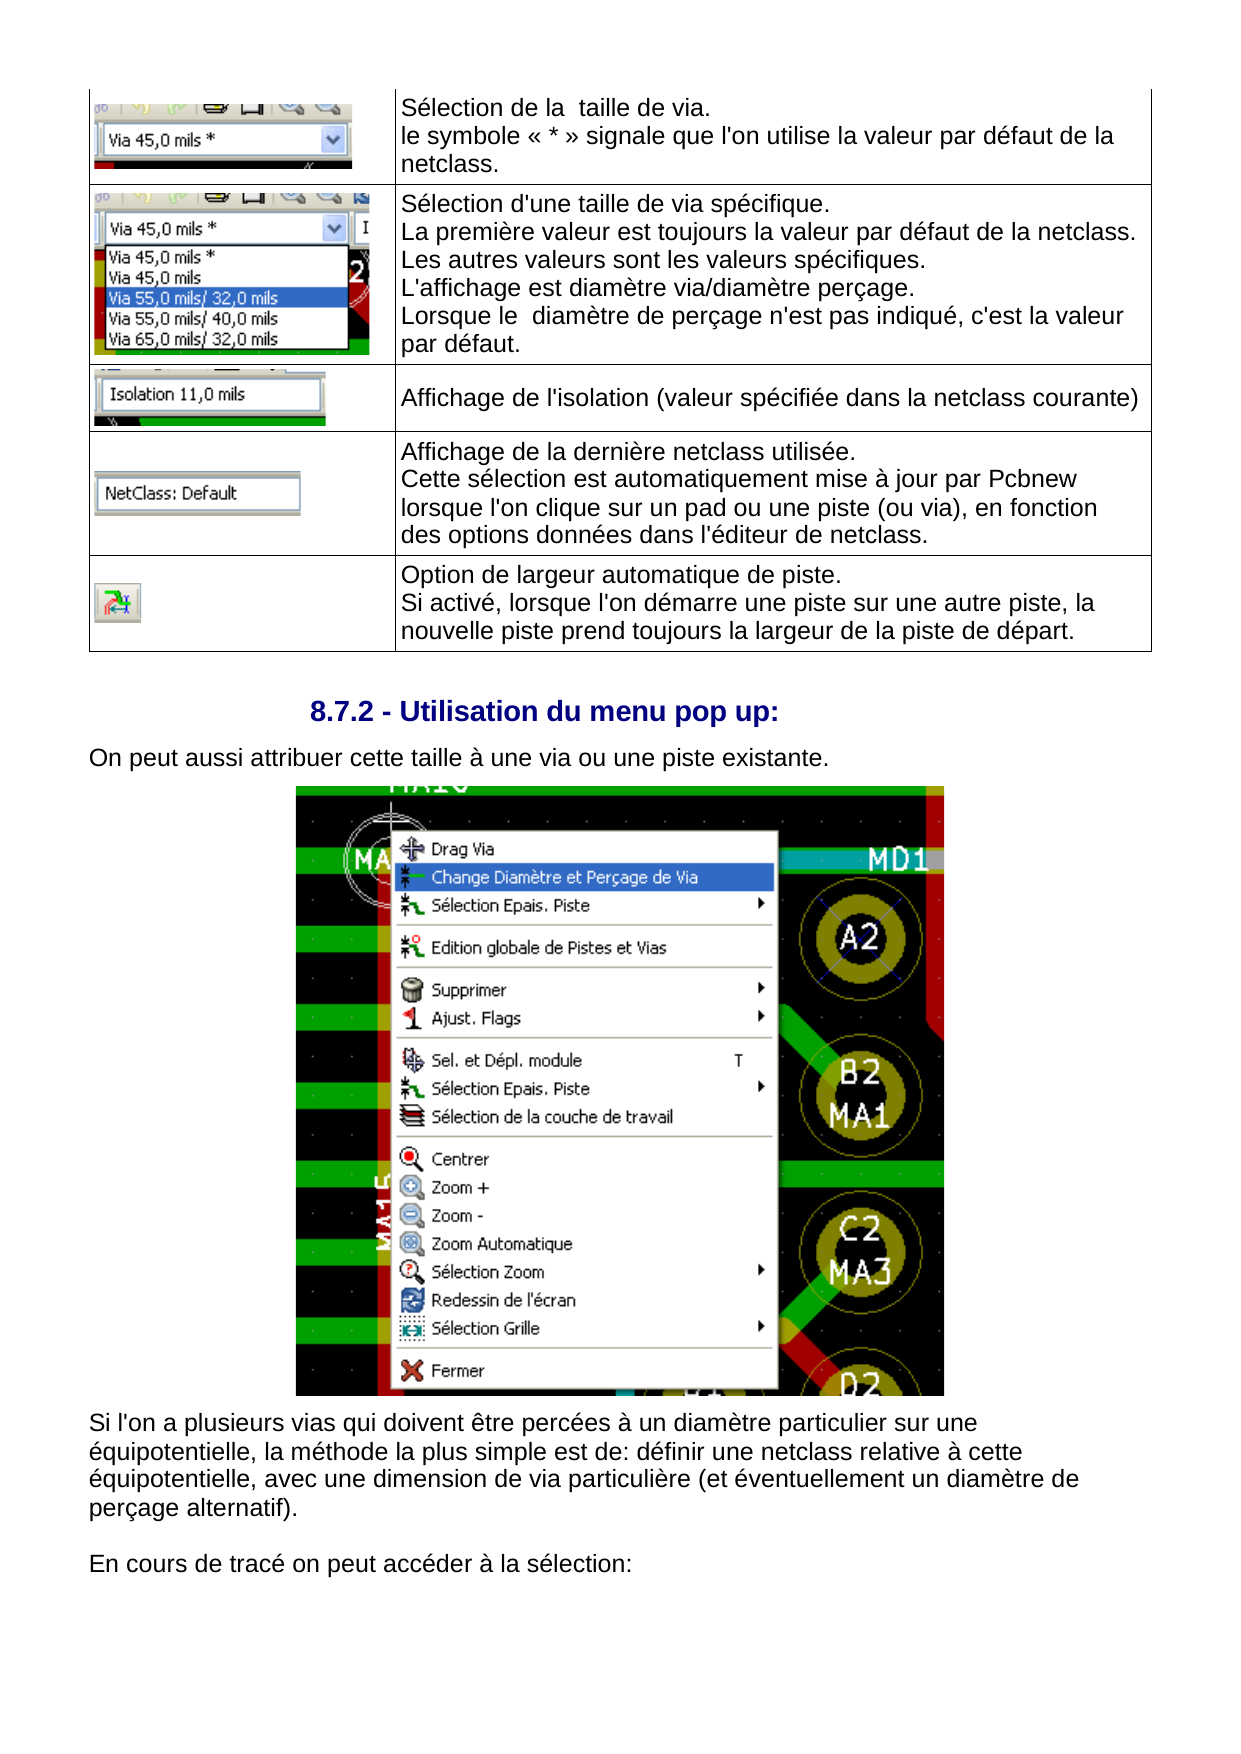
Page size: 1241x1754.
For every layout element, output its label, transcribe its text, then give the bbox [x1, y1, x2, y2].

table_cell Sélection d'une taille de via spécifique. La première valeur est toujours la valeur par défaut de la netclass. Les autres valeurs sont les valeurs spécifiques. L'affichage est diamètre via/diamètre perçage. Lorsque le diamètre de perçage n'est pas indiqué, c'est la valeur par défaut. [396, 185, 1151, 364]
picture [94, 471, 301, 516]
picture [94, 583, 142, 623]
picture [94, 369, 326, 426]
text En cours de tracé on peut accéder à la sélection: [88, 1549, 1152, 1577]
table_cell Sélection de la taille de via. le symbole « * » signale que l'on utilise la valeur par défaut de la netclass. [396, 89, 1151, 184]
picture [94, 193, 370, 355]
subtitle Utilisation du menu pop up: [236, 695, 1152, 728]
table_cell [90, 432, 395, 555]
table_cell [90, 185, 395, 364]
table_cell [90, 89, 395, 184]
table_cell [90, 556, 395, 651]
table_cell Affichage de l'isolation (valeur spécifiée dans la netclass courante) [396, 365, 1151, 431]
picture [94, 104, 353, 169]
table_cell Option de largeur automatique de piste. Si activé, lorsque l'on démarre une piste sur une autre piste, la nouvelle piste prend toujours la largeur de la piste de départ. [396, 556, 1151, 651]
text Si l'on a plusieurs vias qui doivent être percées à un diamètre particulier sur une équipotentielle, la méthode la plus simple est de: définir une netclass relative à cette équipotentielle, avec une dimension de via particulière (et éventuellement un diamètre de perçage alternatif). [88, 1409, 1152, 1521]
picture [295, 786, 945, 1396]
table_cell [90, 365, 395, 431]
table_cell Affichage de la dernière netclass utilisée. Cette sélection est automatiquement mise à jour par Pcbnew lorsque l'on clique sur un pad ou une piste (ou via), en fonction des options données dans l'éditeur de netclass. [396, 432, 1151, 555]
text On peut aussi attribuer cette taille à une via ou une piste existante. [88, 744, 1152, 772]
